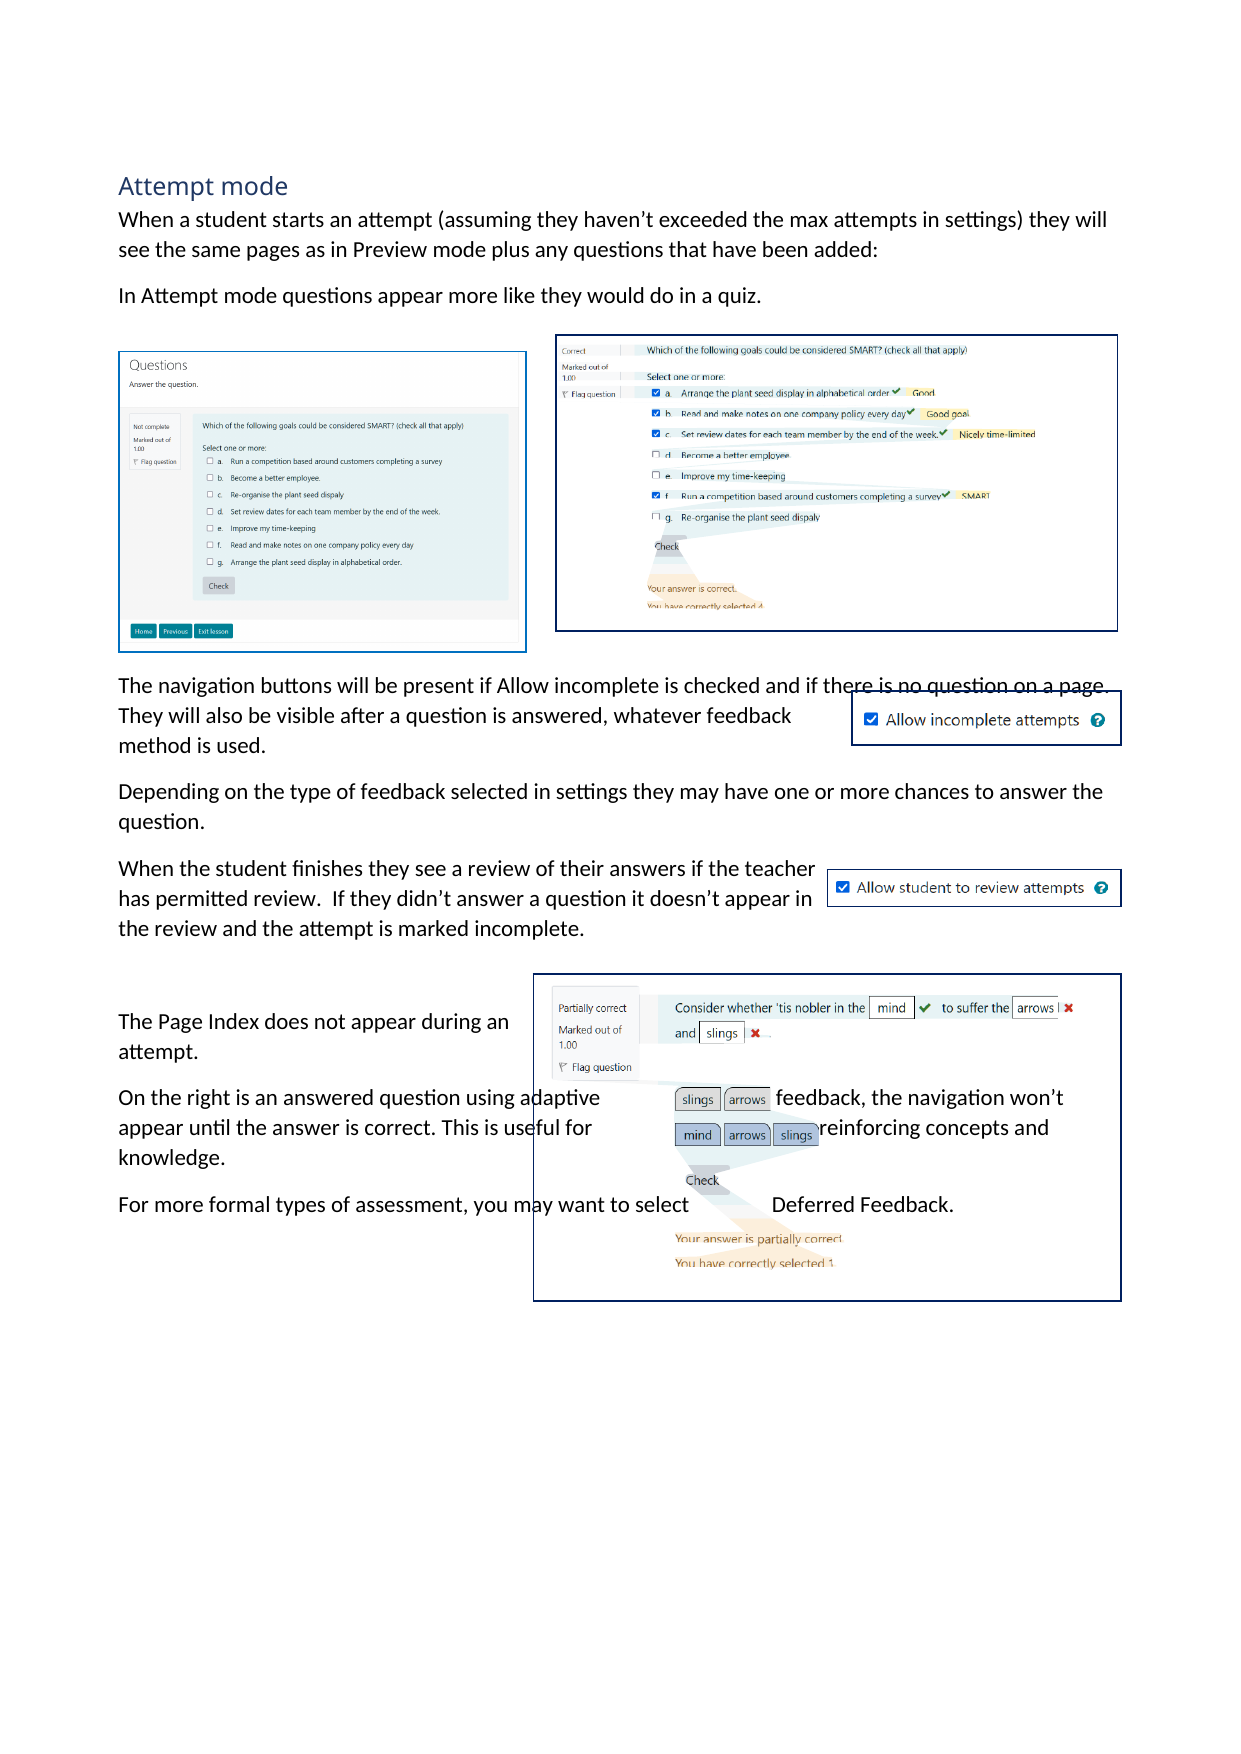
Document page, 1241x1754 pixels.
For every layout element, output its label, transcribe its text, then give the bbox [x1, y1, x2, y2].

text For more formal types of assessment, you may want to select Deferred Feedback. [731, 1190, 1120, 1218]
text For more formal types of assessment, you may want to select Deferred Feedback. [534, 1190, 727, 1218]
text Depending on the type of feedback selected in settings they may have one or more chances to answer the question. [118, 777, 1122, 835]
text The navigation buttons will be present if Allow incomplete is checked and if there is no question on a page. They will also be visible after a question is answered, whatever feedback method is used. [118, 671, 1122, 759]
text [640, 1007, 1120, 1065]
text [534, 1007, 551, 1065]
text In Attempt mode questions appear more like they would do in a quiz. [118, 282, 1122, 310]
text On the right is an answered question using adaptive feedback, the navigation won’t appear until the answer is correct. This is useful for reinforcing concepts and knowledge. [728, 1083, 1120, 1171]
text On the right is an answered question using adaptive feedback, the navigation won’t appear until the answer is correct. This is useful for reinforcing concepts and knowledge. [534, 1083, 691, 1171]
text For more formal types of assessment, you may want to select Deferred Feedback. [118, 1190, 533, 1218]
text When a student starts an attempt (assuming they haven’t exceeded the max attempts in settings) they will see the same pages as in Preview mode plus any questions that have been added: [118, 205, 1122, 263]
text The Page Index does not appear during an attempt. [118, 1007, 533, 1065]
subtitle Attempt mode [118, 169, 1122, 203]
text On the right is an answered question using adaptive feedback, the navigation won’t appear until the answer is correct. This is useful for reinforcing concepts and knowledge. [118, 1083, 533, 1171]
text When the student finishes they see a review of their answers if the teacher has permitted review. If they didn’t answer a question it doesn’t appear in the review and the attempt is marked incomplete. [118, 854, 1122, 942]
